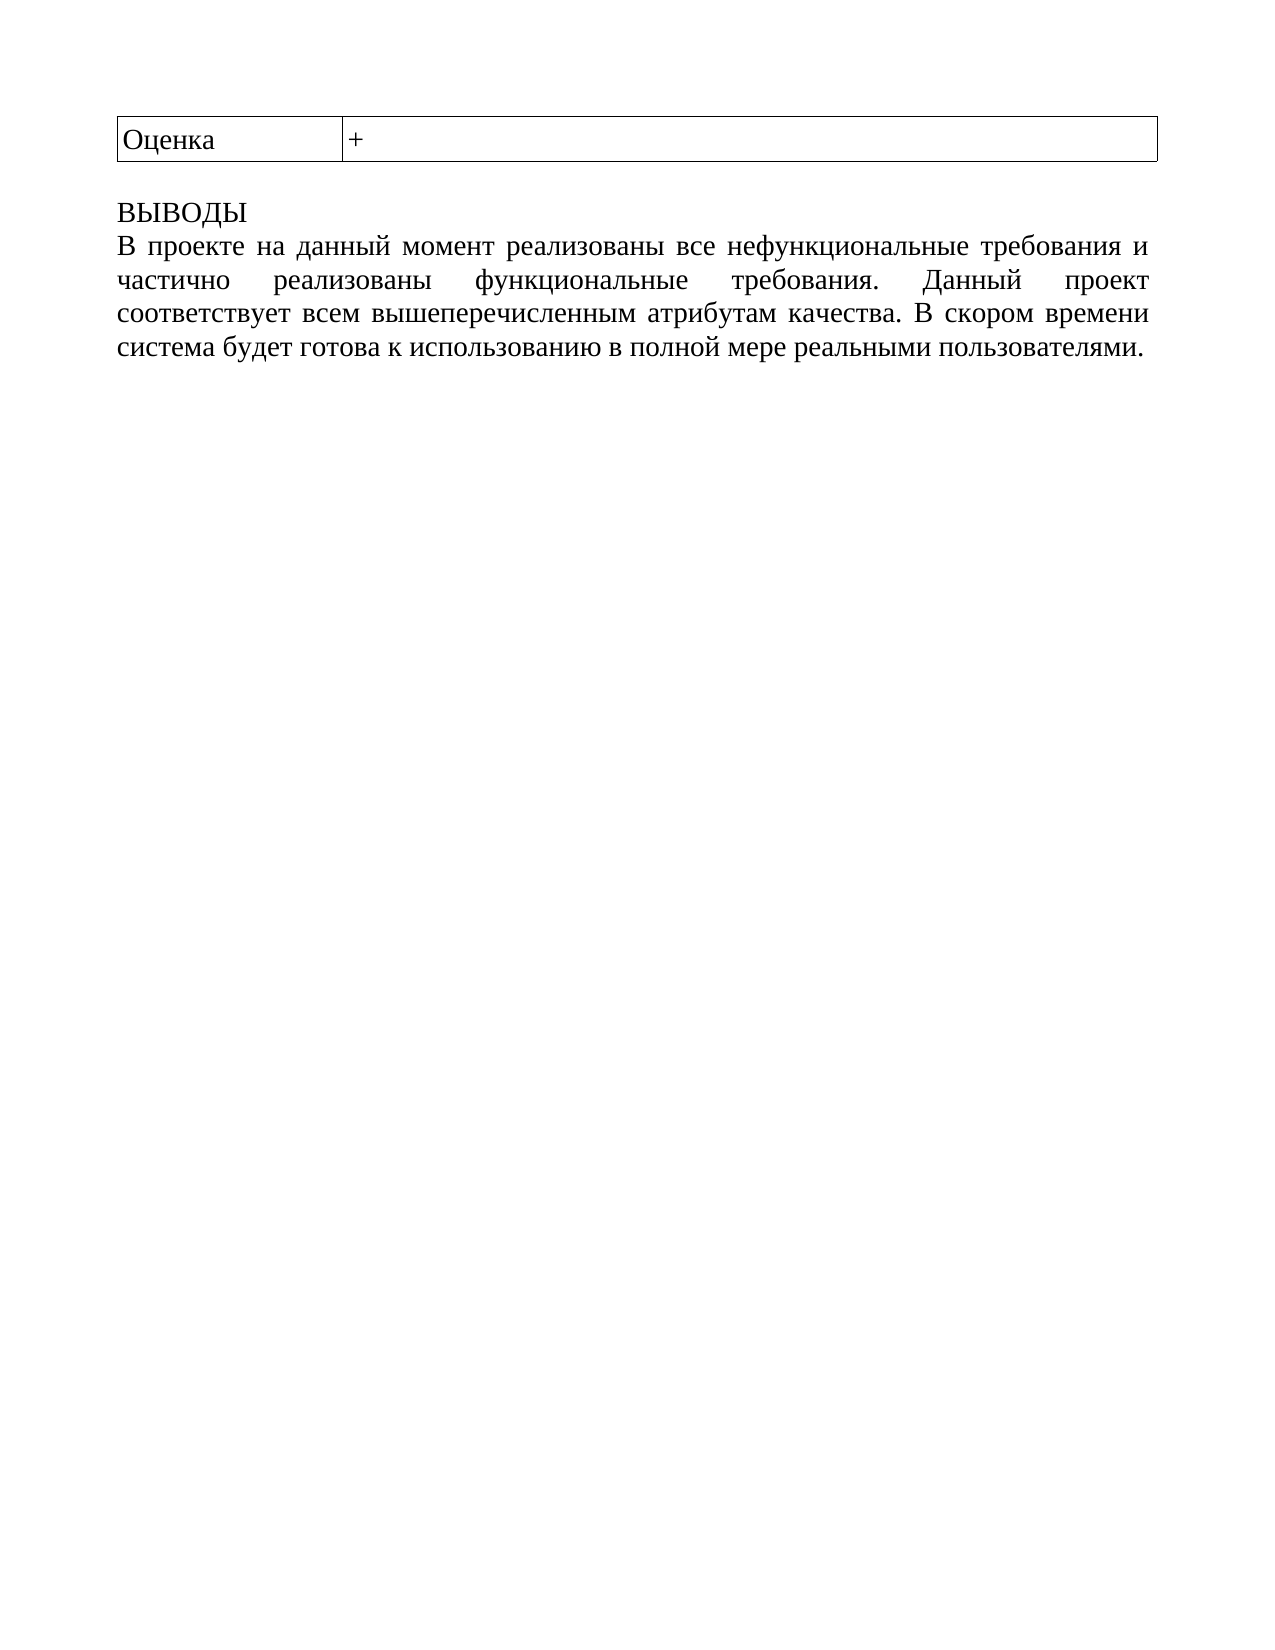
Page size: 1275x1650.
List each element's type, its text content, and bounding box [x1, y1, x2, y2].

table_cell + [343, 117, 1157, 161]
text В проекте на данный момент реализованы все нефункциональные требования и частично реализованы функциональные требования. Данный проект соответствует всем вышеперечисленным атрибутам качества. В скором времени система будет готова к использованию в полной мере реальными пользователями. [117, 228, 1150, 363]
table_cell Оценка [118, 117, 342, 161]
text ВЫВОДЫ [117, 195, 1156, 228]
